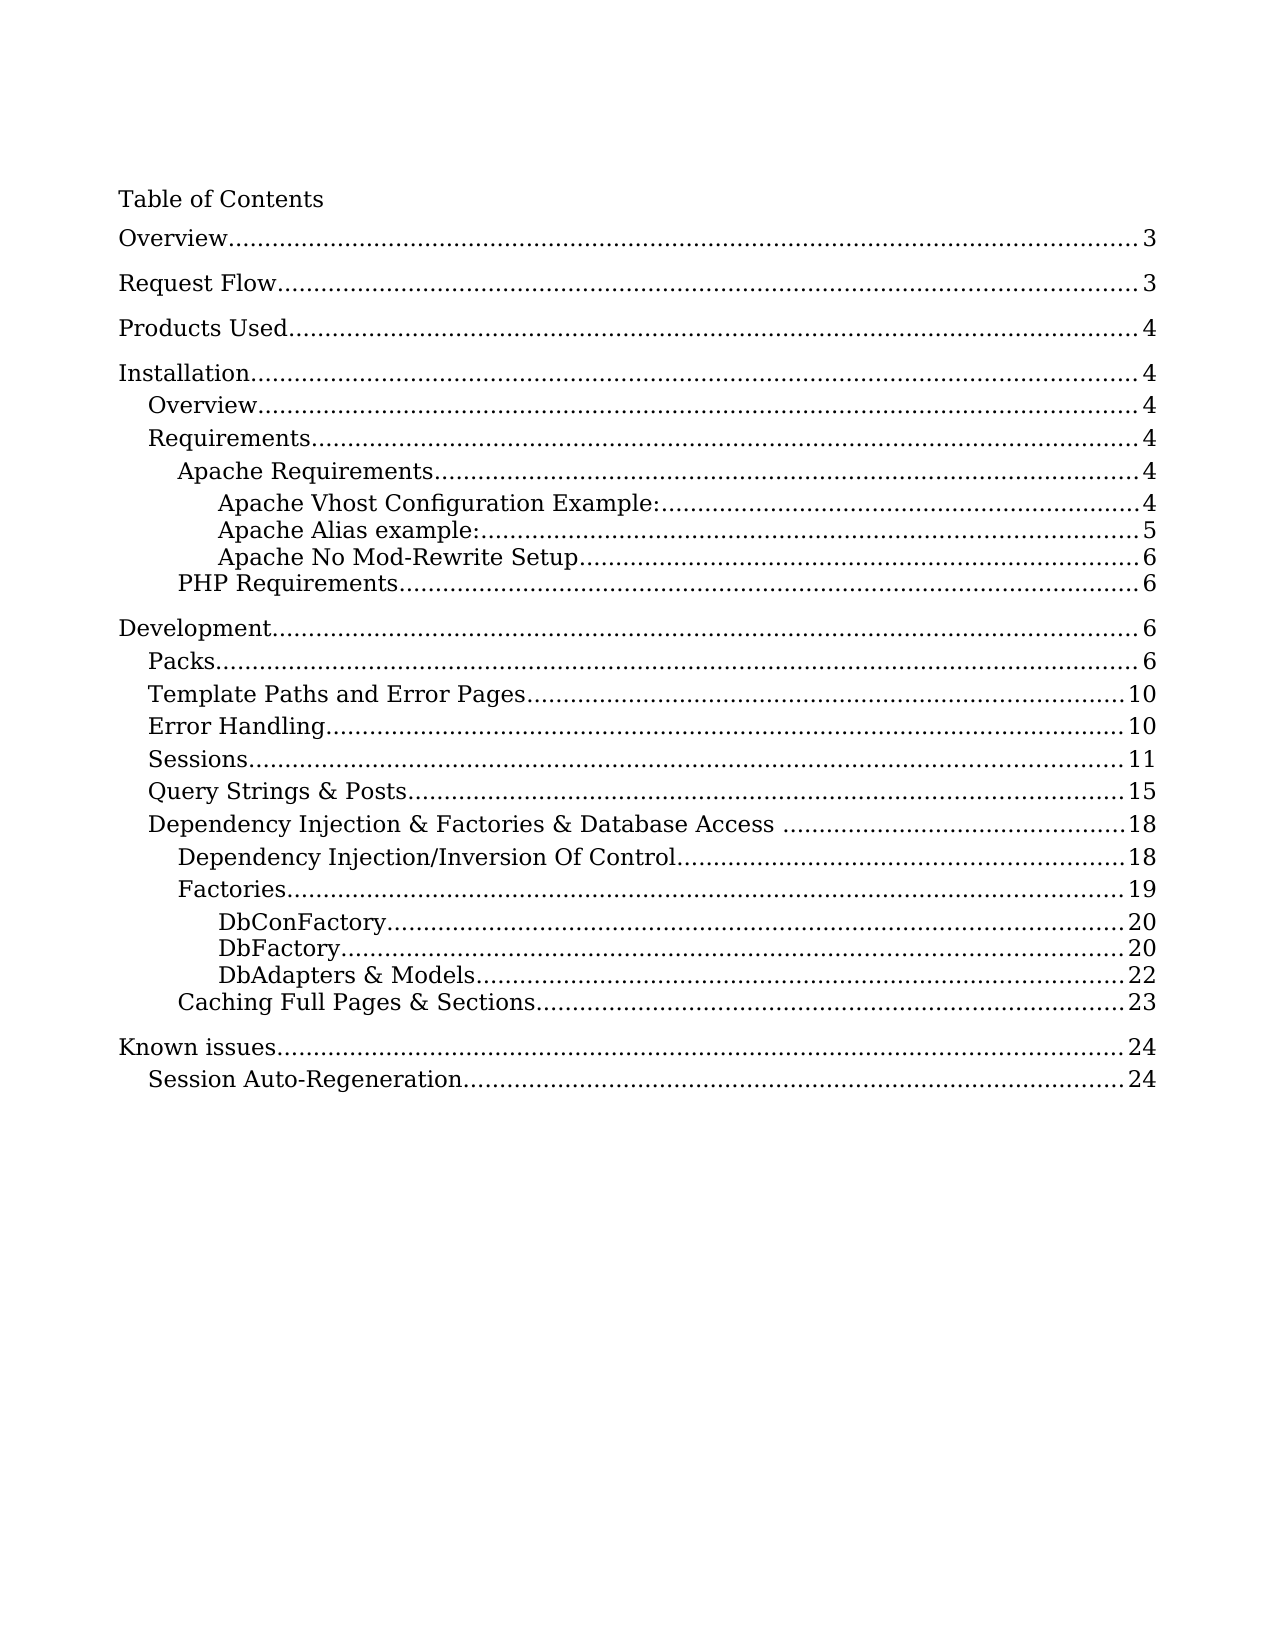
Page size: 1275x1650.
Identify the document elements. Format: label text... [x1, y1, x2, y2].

text Caching Full Pages & Sections 23 [177, 989, 1157, 1016]
text Dependency Injection & Factories & Database Access 18 [148, 811, 1157, 838]
text Table of Contents [118, 186, 1157, 213]
text Error Handling 10 [148, 713, 1157, 740]
text Factories 19 [177, 876, 1157, 903]
text Query Strings & Posts 15 [148, 778, 1157, 805]
text Development 6 [118, 616, 1157, 642]
text Apache Alias example: 5 [218, 517, 1157, 544]
text Overview 4 [148, 393, 1157, 419]
text Apache No Mod-Rewrite Setup 6 [218, 544, 1157, 571]
text Requirements 4 [148, 425, 1157, 452]
text Apache Requirements 4 [177, 458, 1157, 484]
text Overview 3 [118, 225, 1157, 252]
text Sessions 11 [148, 746, 1157, 773]
text DbConFactory 20 [218, 909, 1157, 936]
text Installation 4 [118, 360, 1157, 387]
text Session Auto-Regeneration 24 [148, 1067, 1157, 1093]
text Apache Vhost Configuration Example: 4 [218, 491, 1157, 517]
text Packs 6 [148, 648, 1157, 675]
text DbAdapters & Models 22 [218, 962, 1157, 989]
text Template Paths and Error Pages 10 [148, 681, 1157, 707]
text Request Flow 3 [118, 270, 1157, 297]
text DbFactory 20 [218, 936, 1157, 962]
text Products Used 4 [118, 315, 1157, 342]
text Known issues 24 [118, 1034, 1157, 1061]
text Dependency Injection/Inversion Of Control 18 [177, 844, 1157, 870]
text PHP Requirements 6 [177, 571, 1157, 597]
